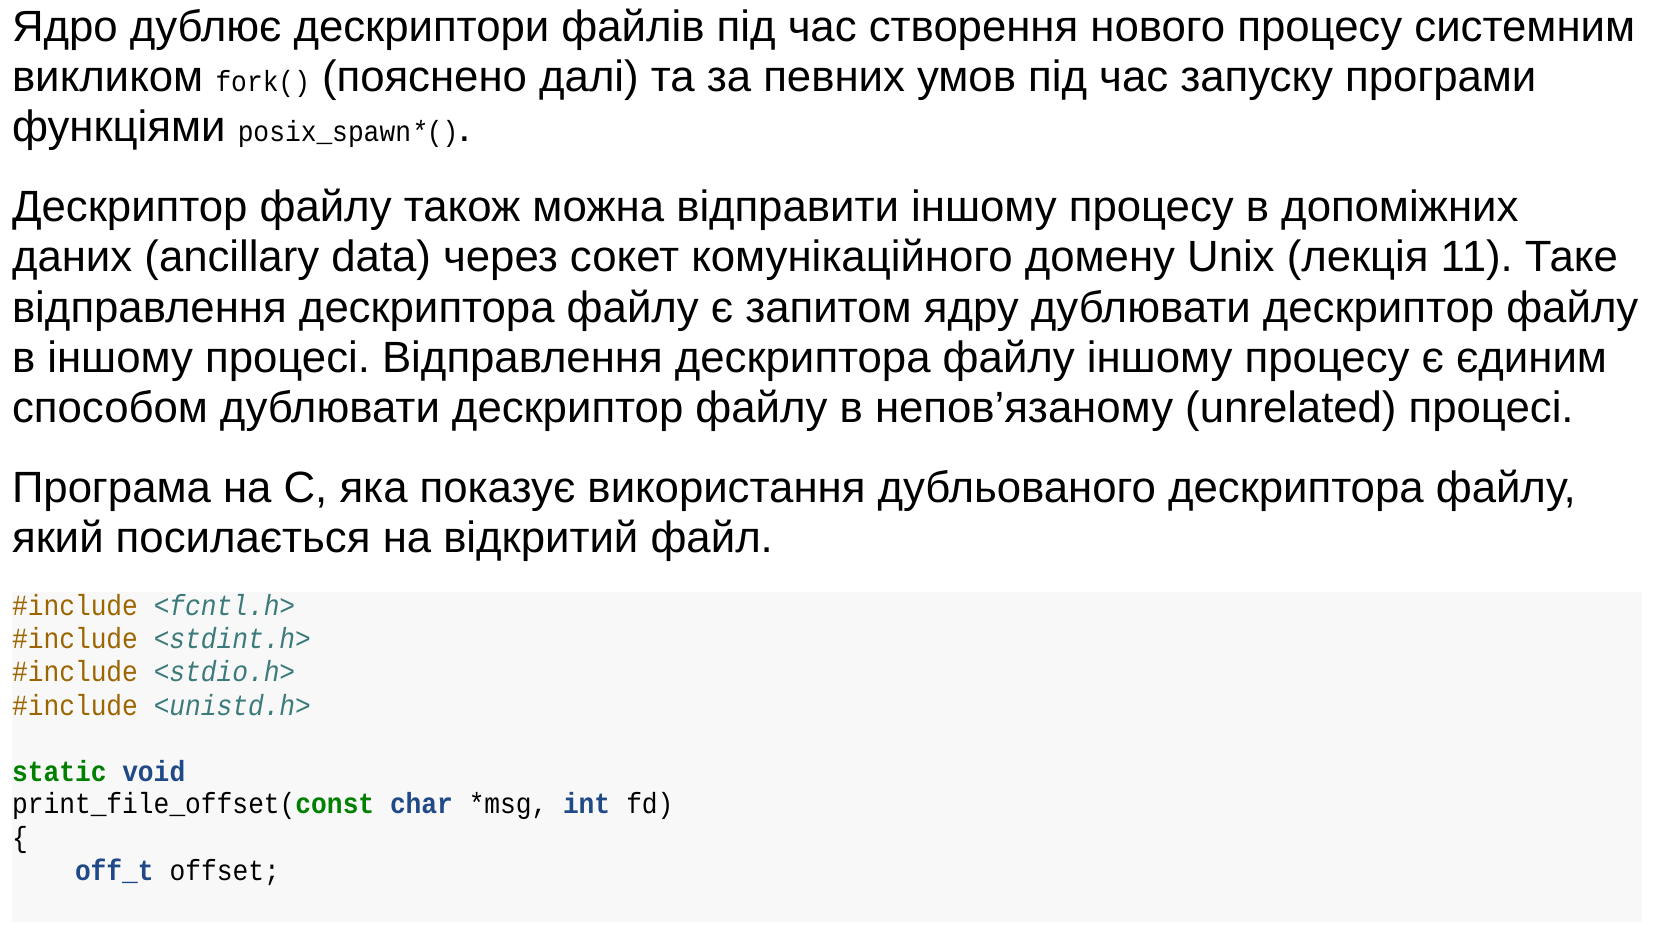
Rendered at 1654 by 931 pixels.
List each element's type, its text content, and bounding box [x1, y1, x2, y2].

text static void [12, 757, 1642, 790]
text #include <fcntl.h> [12, 592, 1642, 624]
text #include <stdint.h> [12, 624, 1642, 658]
text { [12, 823, 1642, 856]
text #include <unistd.h> [12, 691, 1642, 724]
text off_t offset; [12, 856, 1642, 889]
text #include <stdio.h> [12, 658, 1642, 691]
text Програма на C, яка показує використання дубльованого дескриптора файлу, який посилається на відкритий файл. [12, 461, 1642, 562]
text Ядро дублює дескриптори файлів під час створення нового процесу системним викликом fork() (пояснено далі) та за певних умов під час запуску програми функціями posix_spawn*(). [12, 0, 1642, 151]
text Дескриптор файлу також можна відправити іншому процесу в допоміжних даних (ancillary data) через сокет комунікаційного домену Unix (лекція 11). Таке відправлення дескриптора файлу є запитом ядру дублювати дескриптор файлу в іншому процесі. Відправлення дескриптора файлу іншому процесу є єдиним способом дублювати дескриптор файлу в непов’язаному (unrelated) процесі. [12, 180, 1642, 432]
text print_file_offset(const char *msg, int fd) [12, 790, 1642, 823]
